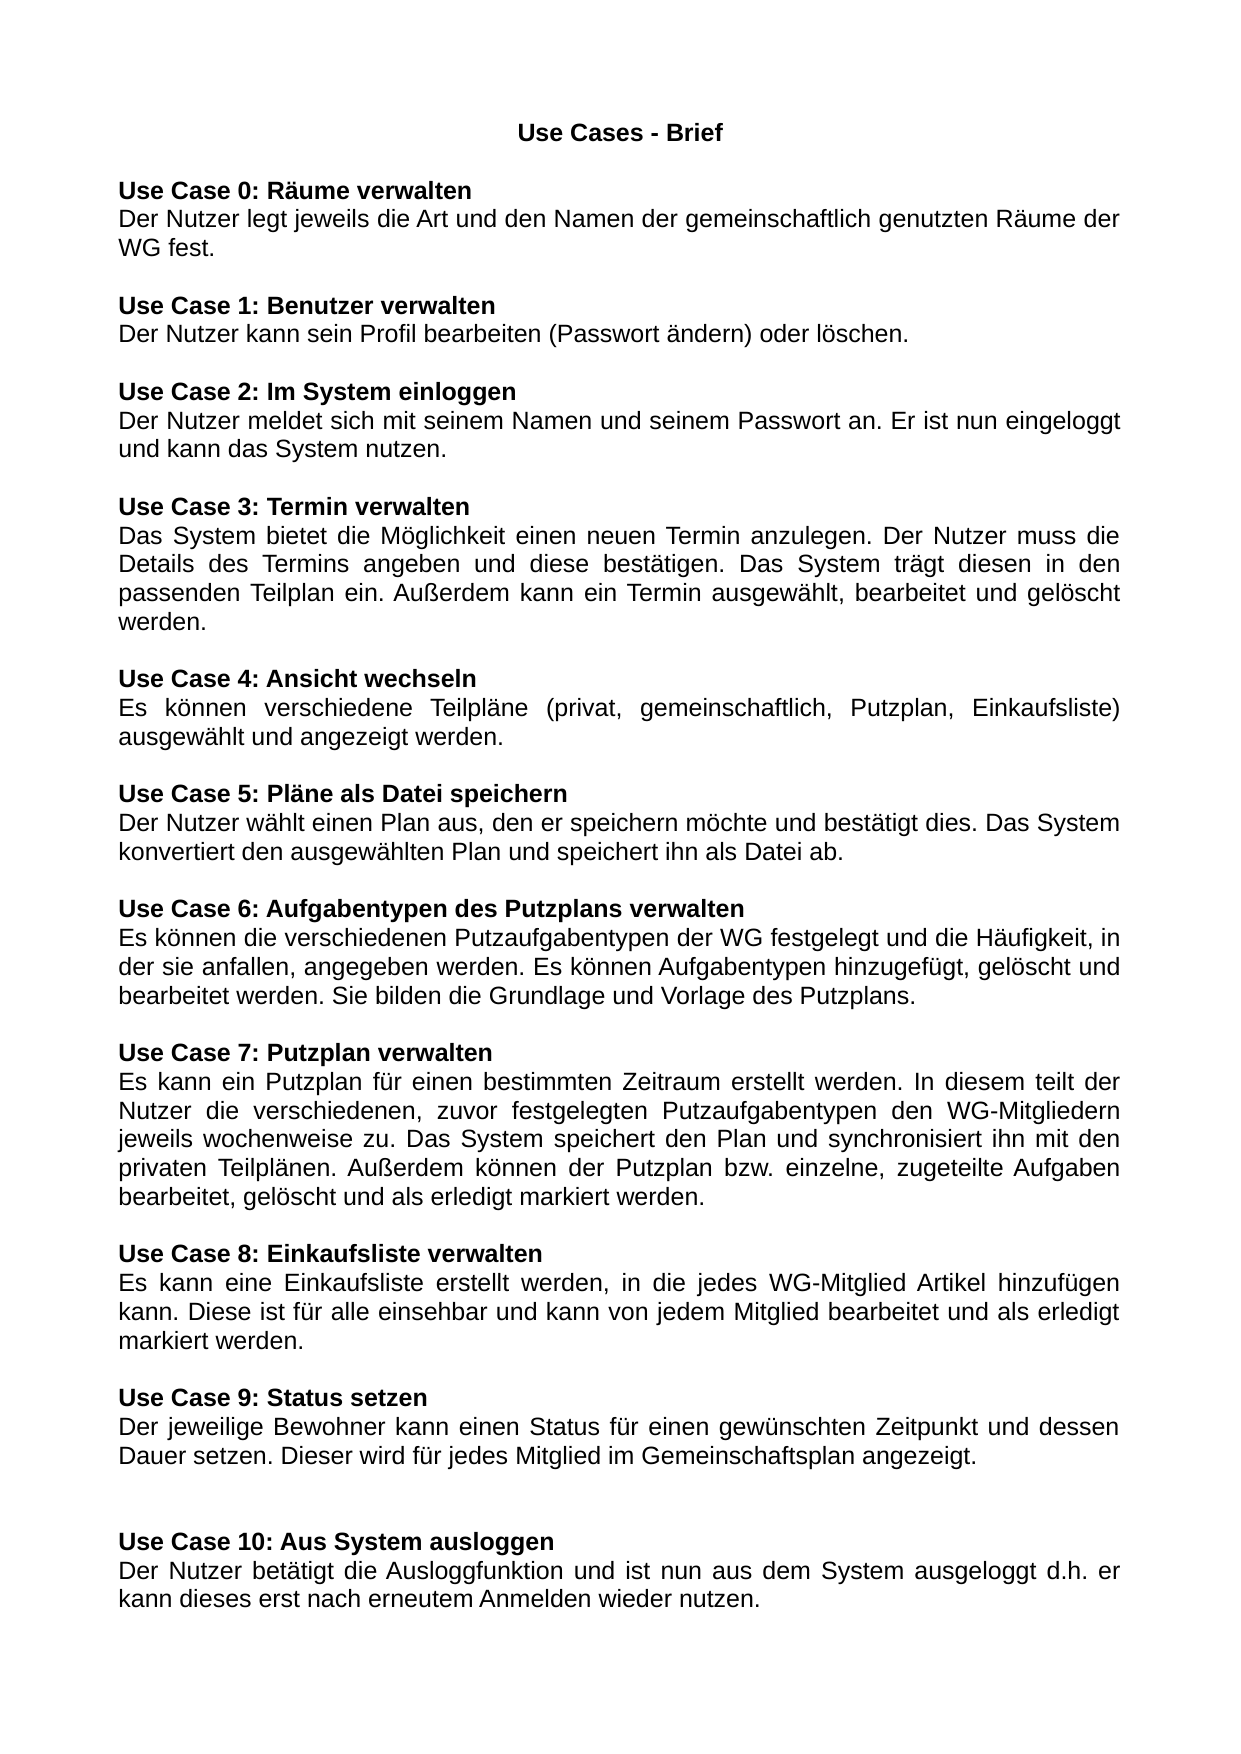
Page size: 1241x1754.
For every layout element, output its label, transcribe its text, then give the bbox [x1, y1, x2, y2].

text Use Case 4: Ansicht wechseln [118, 664, 1122, 693]
text Use Case 5: Pläne als Datei speichern [118, 779, 1122, 808]
text Der Nutzer betätigt die Ausloggfunktion und ist nun aus dem System ausgeloggt d.h. er kann dieses erst nach erneutem Anmelden wieder nutzen. [118, 1556, 1122, 1613]
text Der Nutzer legt jeweils die Art und den Namen der gemeinschaftlich genutzten Räume der WG fest. [118, 204, 1122, 262]
text Use Case 7: Putzplan verwalten [118, 1038, 1122, 1067]
text Use Case 10: Aus System ausloggen [118, 1527, 1122, 1556]
text Der Nutzer meldet sich mit seinem Namen und seinem Passwort an. Er ist nun eingeloggt und kann das System nutzen. [118, 406, 1122, 463]
text Use Case 1: Benutzer verwalten [118, 291, 1122, 319]
text Der jeweilige Bewohner kann einen Status für einen gewünschten Zeitpunkt und dessen Dauer setzen. Dieser wird für jedes Mitglied im Gemeinschaftsplan angezeigt. [118, 1412, 1122, 1469]
text Use Case 9: Status setzen [118, 1383, 1122, 1412]
text Use Case 2: Im System einloggen [118, 377, 1122, 406]
text Use Case 8: Einkaufsliste verwalten [118, 1239, 1122, 1268]
text Use Case 0: Räume verwalten [118, 176, 1122, 204]
text Das System bietet die Möglichkeit einen neuen Termin anzulegen. Der Nutzer muss die Details des Termins angeben und diese bestätigen. Das System trägt diesen in den passenden Teilplan ein. Außerdem kann ein Termin ausgewählt, bearbeitet und gelöscht werden. [118, 521, 1122, 636]
text Use Case 3: Termin verwalten [118, 492, 1122, 521]
text Es kann eine Einkaufsliste erstellt werden, in die jedes WG-Mitglied Artikel hinzufügen kann. Diese ist für alle einsehbar und kann von jedem Mitglied bearbeitet und als erledigt markiert werden. [118, 1268, 1122, 1354]
text Es können die verschiedenen Putzaufgabentypen der WG festgelegt und die Häufigkeit, in der sie anfallen, angegeben werden. Es können Aufgabentypen hinzugefügt, gelöscht und bearbeitet werden. Sie bilden die Grundlage und Vorlage des Putzplans. [118, 923, 1122, 1009]
text Der Nutzer wählt einen Plan aus, den er speichern möchte und bestätigt dies. Das System konvertiert den ausgewählten Plan und speichert ihn als Datei ab. [118, 808, 1122, 866]
text Es können verschiedene Teilpläne (privat, gemeinschaftlich, Putzplan, Einkaufsliste) ausgewählt und angezeigt werden. [118, 693, 1122, 751]
text Use Case 6: Aufgabentypen des Putzplans verwalten [118, 894, 1122, 923]
text Es kann ein Putzplan für einen bestimmten Zeitraum erstellt werden. In diesem teilt der Nutzer die verschiedenen, zuvor festgelegten Putzaufgabentypen den WG-Mitgliedern jeweils wochenweise zu. Das System speichert den Plan und synchronisiert ihn mit den privaten Teilplänen. Außerdem können der Putzplan bzw. einzelne, zugeteilte Aufgaben bearbeitet, gelöscht und als erledigt markiert werden. [118, 1067, 1122, 1211]
text Use Cases - Brief [118, 118, 1122, 147]
text Der Nutzer kann sein Profil bearbeiten (Passwort ändern) oder löschen. [118, 319, 1122, 348]
